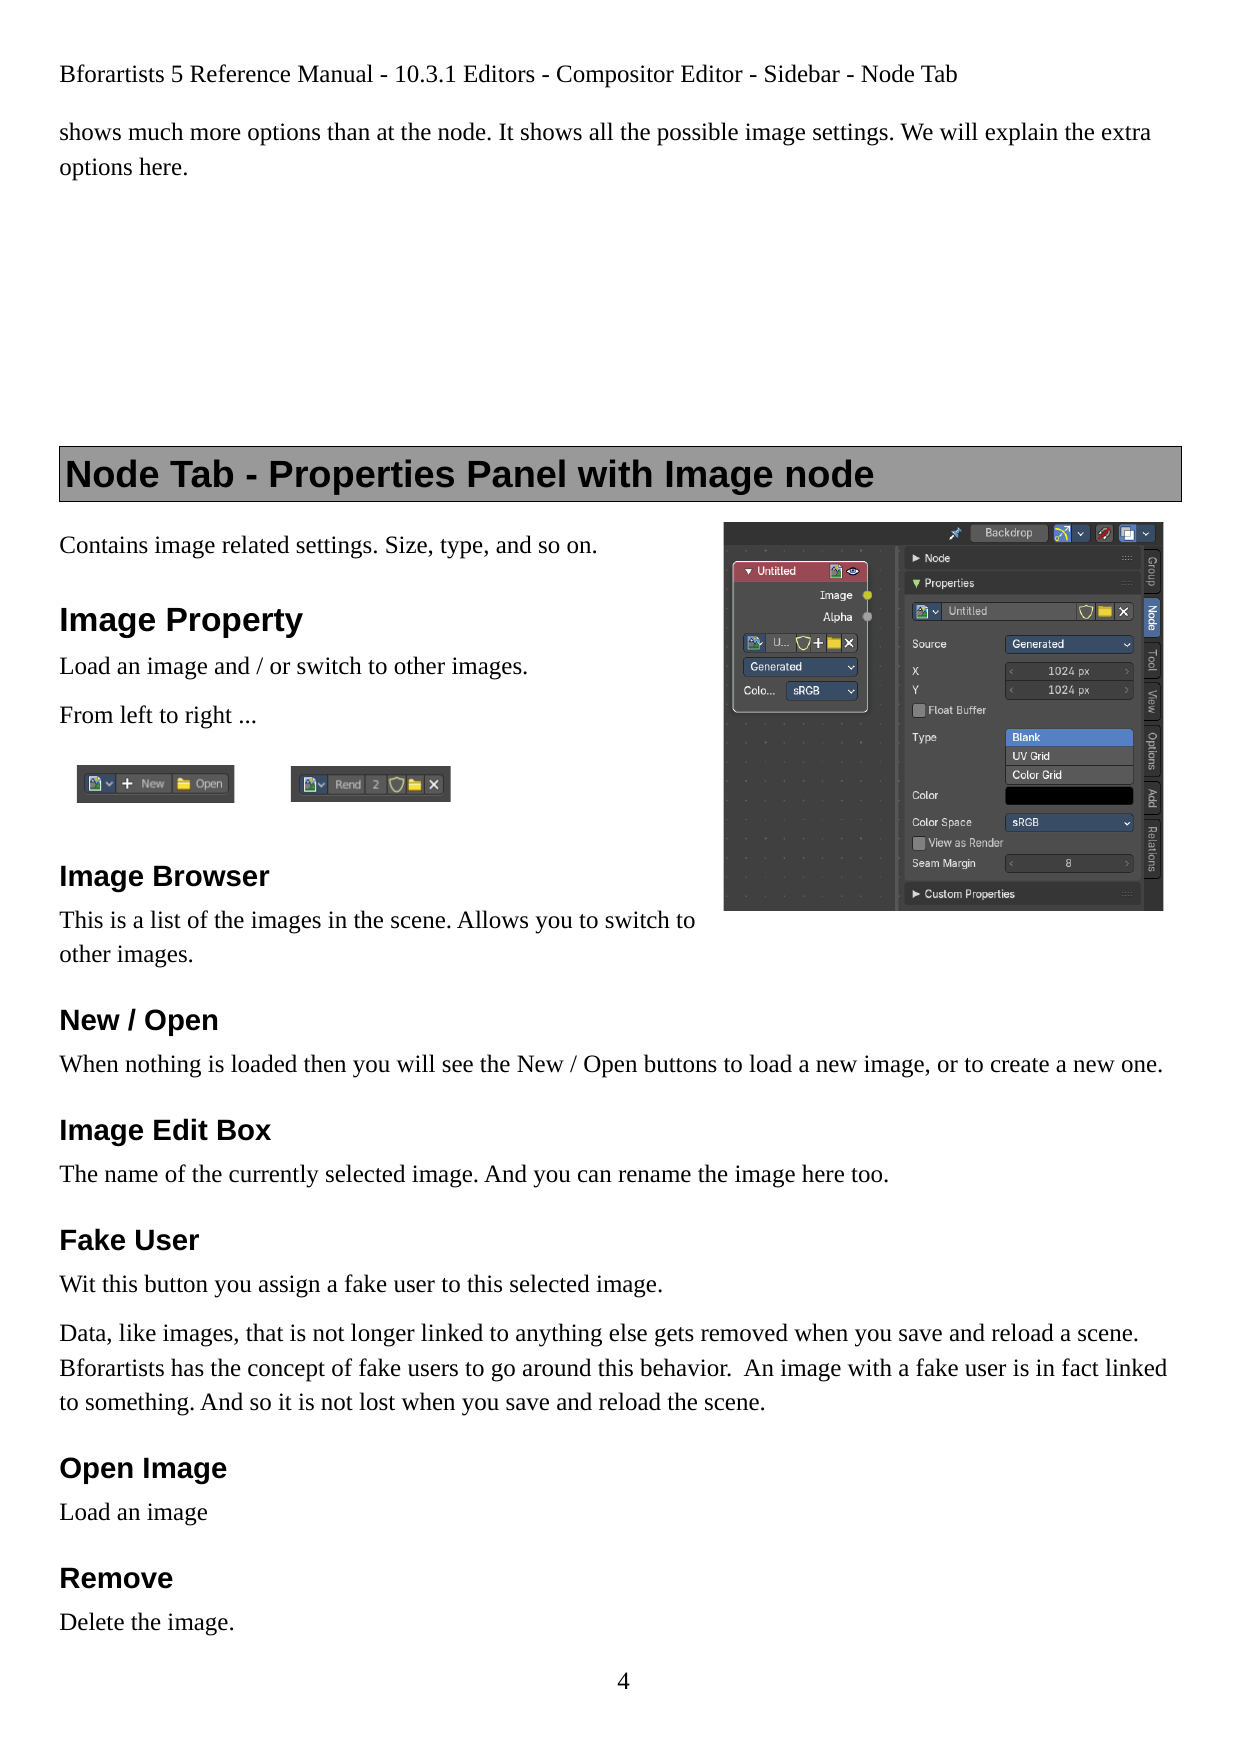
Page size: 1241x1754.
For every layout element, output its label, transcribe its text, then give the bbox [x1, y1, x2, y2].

subtitle Image Edit Box [59, 1113, 1181, 1147]
subtitle Open Image [59, 1451, 1181, 1484]
subtitle Image Property [59, 600, 723, 639]
text Delete the image. [59, 1607, 1181, 1636]
subtitle [1164, 859, 1181, 892]
subtitle New / Open [59, 1003, 1181, 1037]
text From left to right ... [59, 700, 723, 729]
text Data, like images, that is not longer linked to anything else gets removed when you save and reload a scene. Bforartists has the concept of fake users to go around this behavior. An image with a fake user is in fact linked to something. And so it is not lost when you save and reload the scene. [59, 1318, 1181, 1416]
text [1164, 700, 1181, 729]
subtitle Remove [59, 1561, 1181, 1594]
text When nothing is loaded then you will see the New / Open buttons to load a new image, or to create a new one. [59, 1049, 1181, 1078]
text Load an image [59, 1497, 1181, 1526]
picture [290, 766, 451, 802]
subtitle Fake User [59, 1223, 1181, 1257]
text Contains image related settings. Size, type, and so on. [59, 530, 723, 559]
table_header Node Tab - Properties Panel with Image node [60, 447, 1181, 501]
text Load an image and / or switch to other images. [59, 651, 723, 680]
subtitle [1164, 600, 1181, 639]
text The name of the currently selected image. And you can rename the image here too. [59, 1159, 1181, 1188]
text This is a list of the images in the scene. Allows you to switch to other images. [59, 905, 1181, 968]
subtitle Image Browser [59, 859, 723, 892]
text Wit this button you assign a fake user to this selected image. [59, 1269, 1181, 1298]
picture [723, 522, 1164, 911]
text shows much more options than at the node. It shows all the possible image settings. We will explain the extra options here. [59, 117, 1181, 181]
picture [76, 765, 235, 803]
